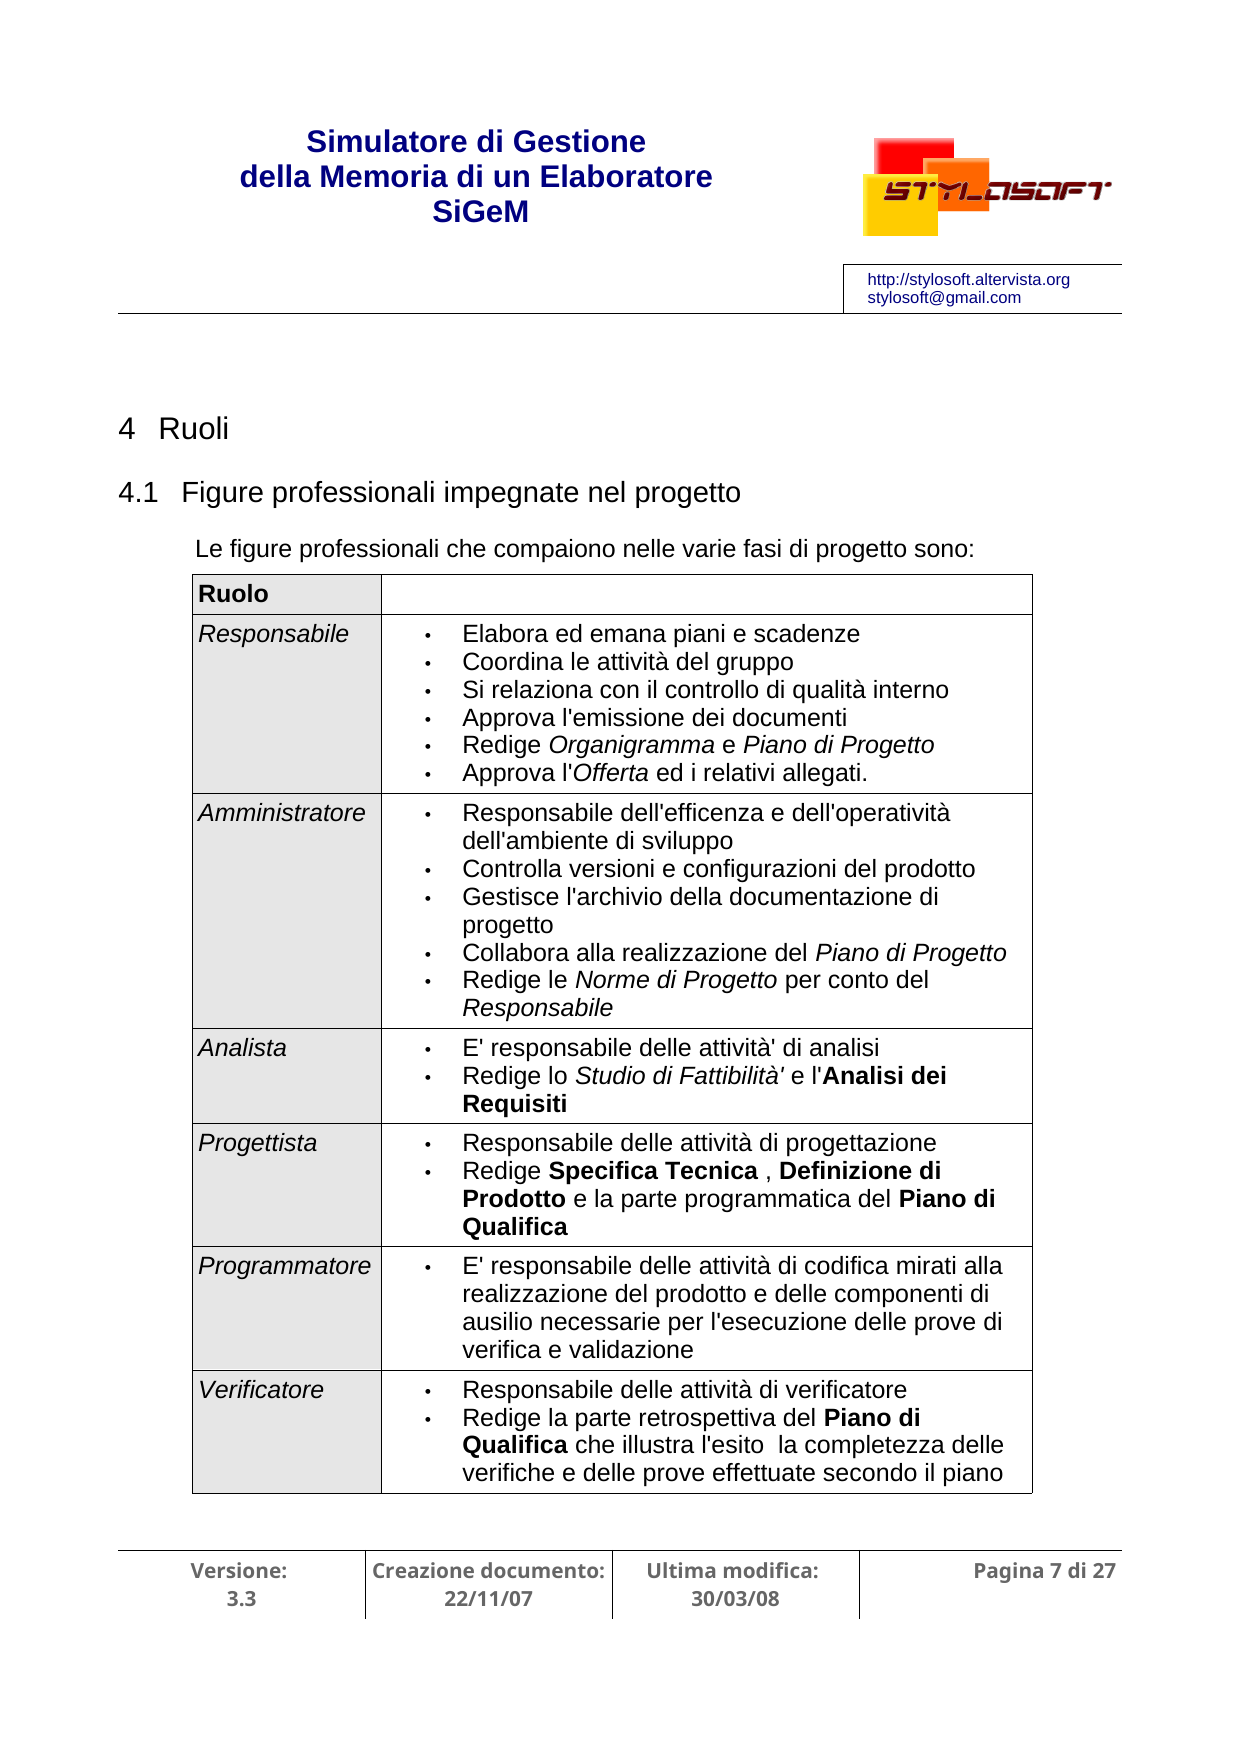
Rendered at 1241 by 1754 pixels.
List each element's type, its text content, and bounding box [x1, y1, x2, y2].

table_cell Responsabile dell'efficenza e dell'operatività dell'ambiente di sviluppo Controlla versioni e configurazioni del prodotto Gestisce l'archivio della documentazione di progetto Collabora alla realizzazione del Piano di Progetto Redige le Norme di Progetto per conto del Responsabile [382, 794, 1032, 1028]
table_cell Responsabile delle attività di verificatore Redige la parte retrospettiva del Piano di Qualifica che illustra l'esito la completezza delle verifiche e delle prove effettuate secondo il piano [382, 1371, 1032, 1493]
text Le figure professionali che compaiono nelle varie fasi di progetto sono: [136, 535, 1104, 563]
table_cell Responsabile [193, 615, 381, 793]
table_cell Responsabile delle attività di progettazione Redige Specifica Tecnica , Definizione di Prodotto e la parte programmatica del Piano di Qualifica [382, 1124, 1032, 1246]
table_cell Programmatore [193, 1247, 381, 1369]
table_cell Amministratore [193, 794, 381, 1028]
picture [848, 123, 1117, 247]
table_cell E' responsabile delle attività di codifica mirati alla realizzazione del prodotto e delle componenti di ausilio necessarie per l'esecuzione delle prove di verifica e validazione [382, 1247, 1032, 1369]
table_cell Progettista [193, 1124, 381, 1246]
table_header [382, 575, 1032, 614]
table_header Ruolo [193, 575, 381, 614]
table_cell Verificatore [193, 1371, 381, 1493]
subtitle Ruoli [118, 411, 1122, 446]
subtitle Figure professionali impegnate nel progetto [118, 476, 1122, 508]
table_cell Analista [193, 1029, 381, 1123]
table_cell E' responsabile delle attività' di analisi Redige lo Studio di Fattibilità' e l'Analisi dei Requisiti [382, 1029, 1032, 1123]
table_cell Elabora ed emana piani e scadenze Coordina le attività del gruppo Si relaziona con il controllo di qualità interno Approva l'emissione dei documenti Redige Organigramma e Piano di Progetto Approva l'Offerta ed i relativi allegati. [382, 615, 1032, 793]
